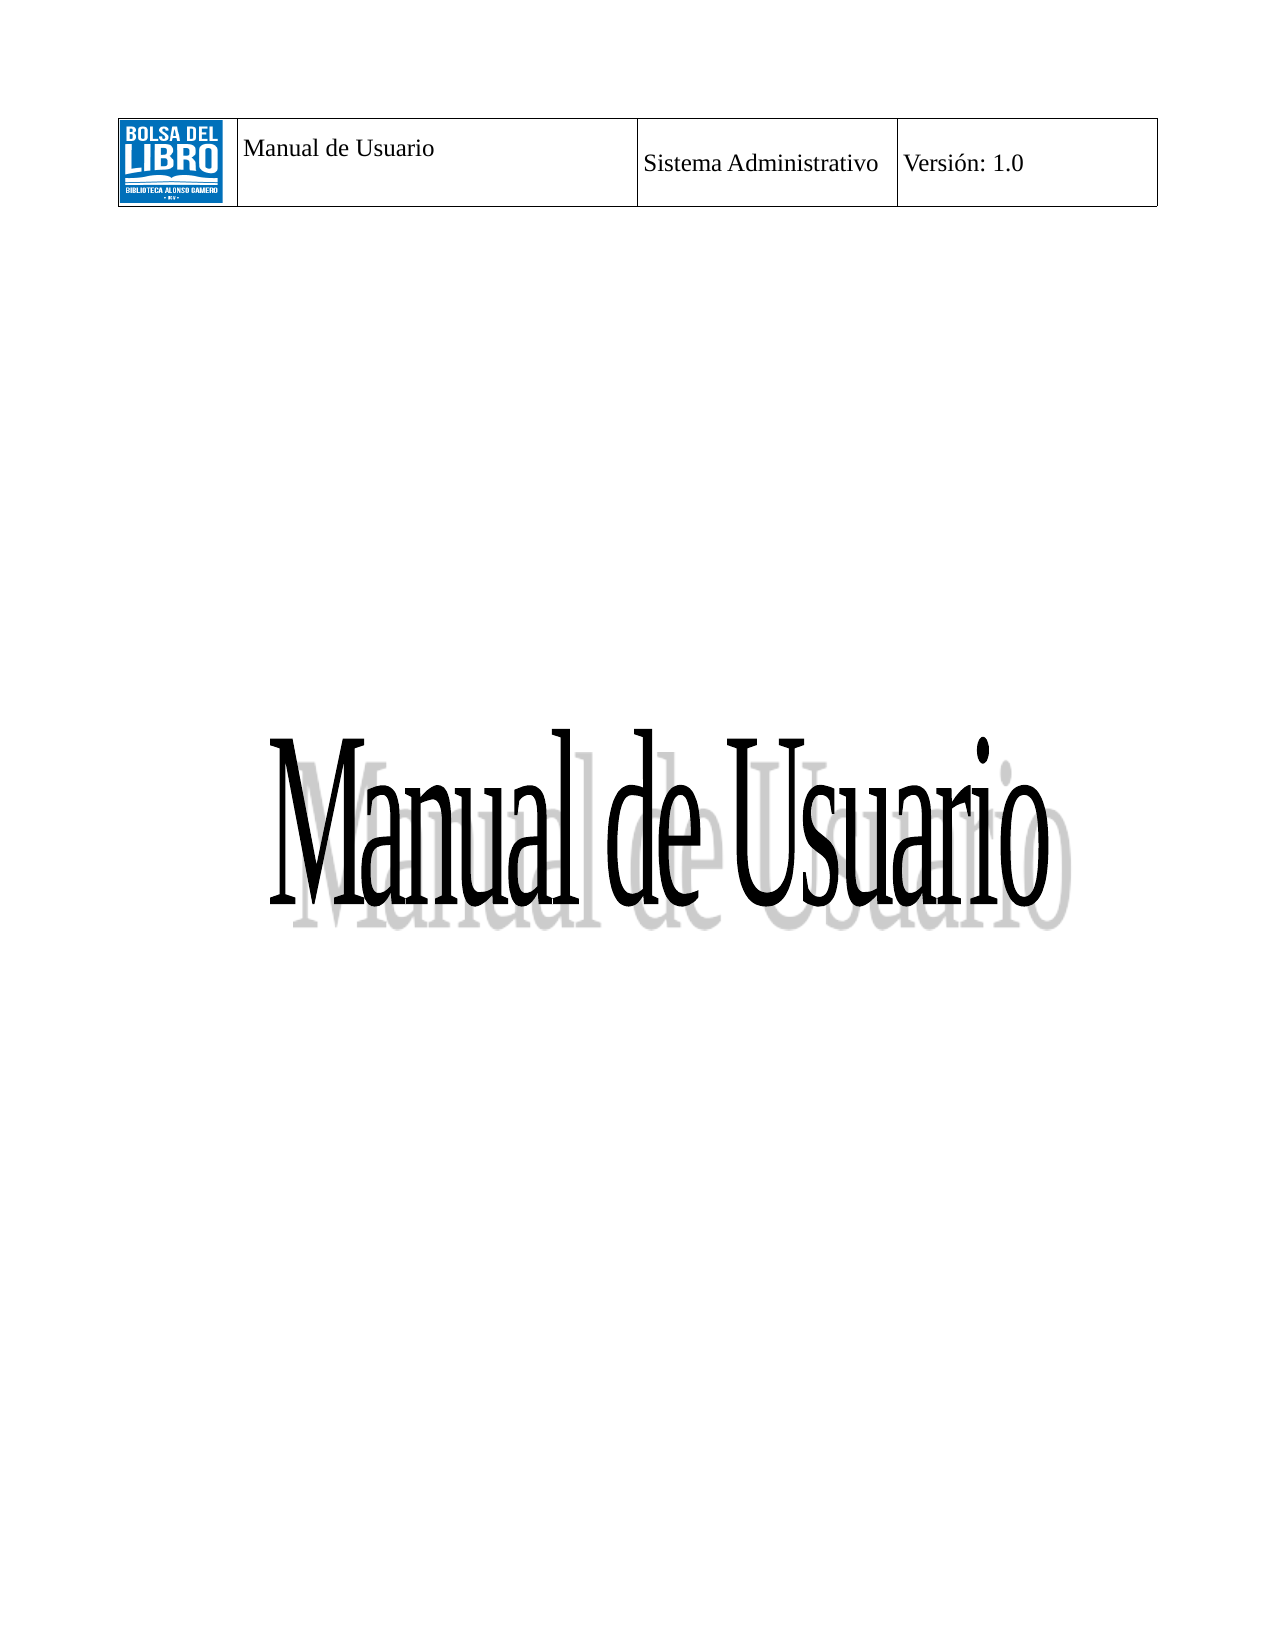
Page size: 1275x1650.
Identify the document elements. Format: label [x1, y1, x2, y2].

picture [119, 120, 223, 203]
